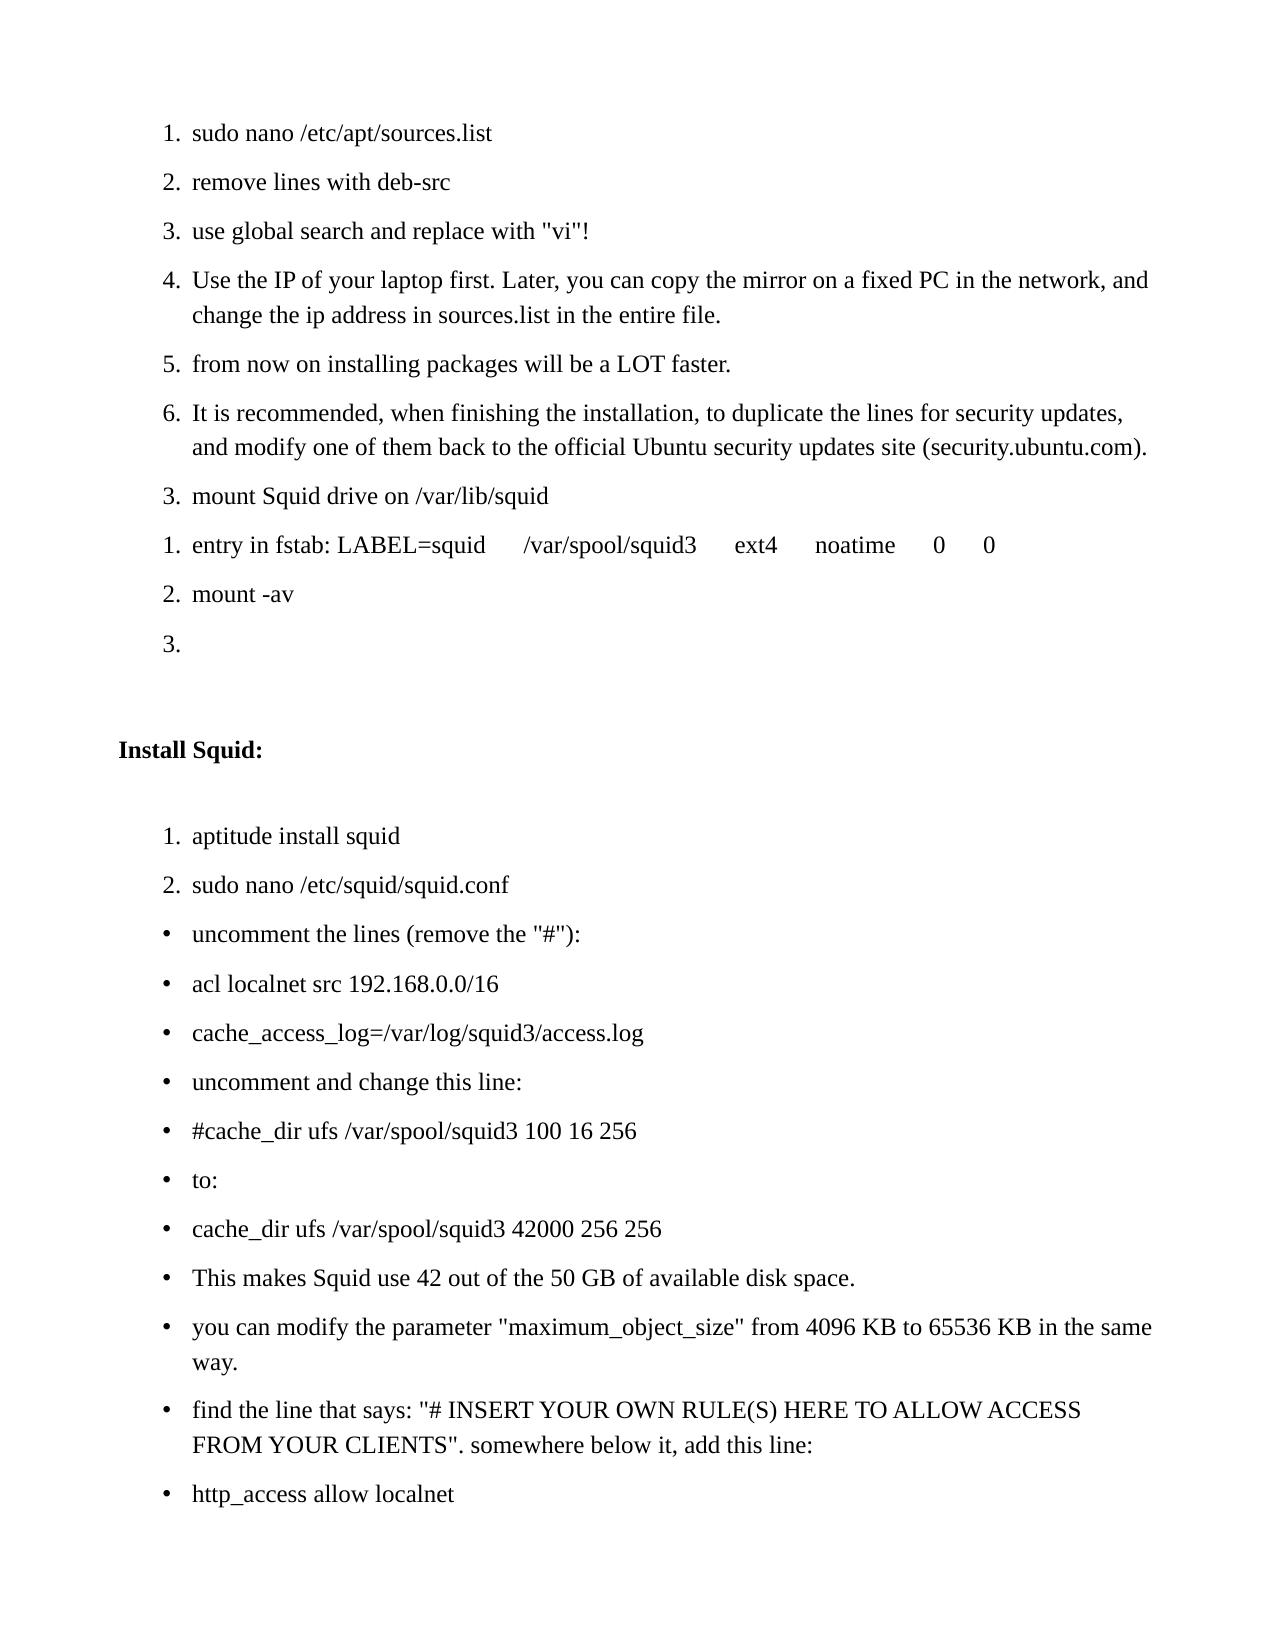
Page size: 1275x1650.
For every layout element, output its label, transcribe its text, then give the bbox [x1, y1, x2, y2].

list http_access allow localnet [162, 1479, 1157, 1508]
list to: [162, 1165, 1157, 1194]
list remove lines with deb-src [162, 167, 1157, 196]
list #cache_dir ufs /var/spool/squid3 100 16 256 [162, 1116, 1157, 1144]
list use global search and replace with "vi"! [162, 216, 1157, 245]
list sudo nano /etc/apt/sources.list [162, 118, 1157, 147]
list cache_access_log=/var/log/squid3/access.log [162, 1018, 1157, 1046]
list This makes Squid use 42 out of the 50 GB of available disk space. [162, 1263, 1157, 1292]
list find the line that says: "# INSERT YOUR OWN RULE(S) HERE TO ALLOW ACCESS FROM YOUR CLIENTS". somewhere below it, add this line: [162, 1396, 1157, 1459]
list cache_dir ufs /var/spool/squid3 42000 256 256 [162, 1214, 1157, 1243]
list entry in fstab: LABEL=squid /var/spool/squid3 ext4 noatime 0 0 [162, 531, 1157, 559]
list acl localnet src 192.168.0.0/16 [162, 969, 1157, 997]
list sudo nano /etc/squid/squid.conf [162, 871, 1157, 899]
list uncomment the lines (remove the "#"): [162, 919, 1157, 948]
list from now on installing packages will be a LOT faster. [162, 349, 1157, 378]
list It is recommended, when finishing the installation, to duplicate the lines for security updates, and modify one of them back to the official Ubuntu security updates site (security.ubuntu.com). [162, 398, 1157, 461]
list uncomment and change this line: [162, 1067, 1157, 1096]
list aptitude install squid [162, 821, 1157, 850]
list you can modify the parameter "maximum_object_size" from 4096 KB to 65536 KB in the same way. [162, 1312, 1157, 1375]
list Use the IP of your laptop first. Later, you can copy the mirror on a fixed PC in the network, and change the ip address in sources.list in the entire file. [162, 265, 1157, 328]
list mount Squid drive on /var/lib/squid [162, 481, 1157, 510]
text Install Squid: [118, 735, 1157, 764]
list mount -av [162, 579, 1157, 608]
